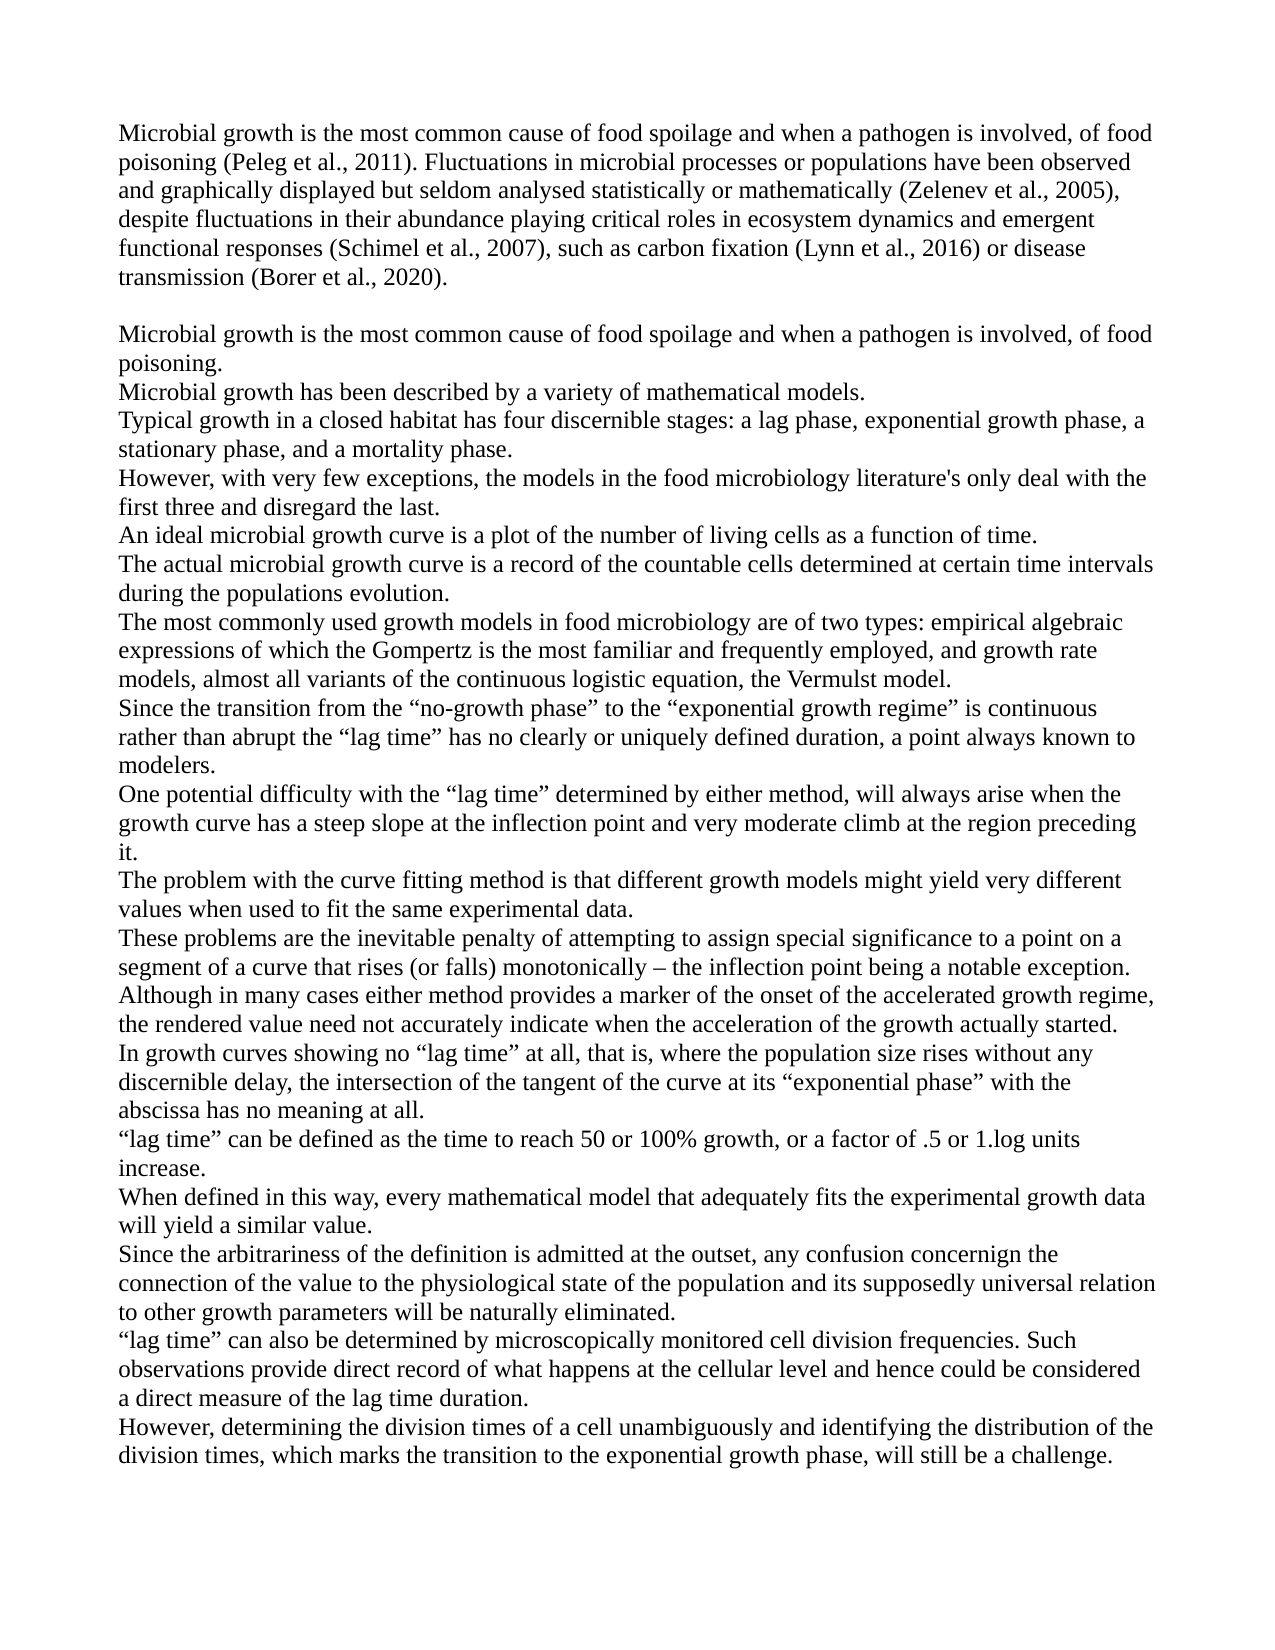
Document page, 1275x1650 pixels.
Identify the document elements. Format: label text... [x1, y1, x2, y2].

text In growth curves showing no “lag time” at all, that is, where the population size rises without any discernible delay, the intersection of the tangent of the curve at its “exponential phase” with the abscissa has no meaning at all. [118, 1038, 1157, 1124]
text “lag time” can be defined as the time to reach 50 or 100% growth, or a factor of .5 or 1.log units increase. [118, 1124, 1157, 1182]
text The problem with the curve fitting method is that different growth models might yield very different values when used to fit the same experimental data. [118, 866, 1157, 923]
text The actual microbial growth curve is a record of the countable cells determined at certain time intervals during the populations evolution. [118, 549, 1157, 607]
text Since the arbitrariness of the definition is admitted at the outset, any confusion concernign the connection of the value to the physiological state of the population and its supposedly universal relation to other growth parameters will be naturally eliminated. [118, 1239, 1157, 1326]
text However, determining the division times of a cell unambiguously and identifying the distribution of the division times, which marks the transition to the exponential growth phase, will still be a challenge. [118, 1412, 1157, 1469]
text An ideal microbial growth curve is a plot of the number of living cells as a function of time. [118, 521, 1157, 549]
text Although in many cases either method provides a marker of the onset of the accelerated growth regime, the rendered value need not accurately indicate when the acceleration of the growth actually started. [118, 981, 1157, 1038]
text When defined in this way, every mathematical model that adequately fits the experimental growth data will yield a similar value. [118, 1182, 1157, 1239]
text The most commonly used growth models in food microbiology are of two types: empirical algebraic expressions of which the Gompertz is the most familiar and frequently employed, and growth rate models, almost all variants of the continuous logistic equation, the Vermulst model. [118, 607, 1157, 693]
text One potential difficulty with the “lag time” determined by either method, will always arise when the growth curve has a steep slope at the inflection point and very moderate climb at the region preceding it. [118, 779, 1157, 866]
text Microbial growth is the most common cause of food spoilage and when a pathogen is involved, of food poisoning (Peleg et al., 2011). Fluctuations in microbial processes or populations have been observed and graphically displayed but seldom analysed statistically or mathematically (Zelenev et al., 2005), despite fluctuations in their abundance playing critical roles in ecosystem dynamics and emergent functional responses (Schimel et al., 2007), such as carbon fixation (Lynn et al., 2016) or disease transmission (Borer et al., 2020). [118, 118, 1157, 291]
text Microbial growth is the most common cause of food spoilage and when a pathogen is involved, of food poisoning. [118, 319, 1157, 377]
text “lag time” can also be determined by microscopically monitored cell division frequencies. Such observations provide direct record of what happens at the cellular level and hence could be considered a direct measure of the lag time duration. [118, 1326, 1157, 1412]
text Typical growth in a closed habitat has four discernible stages: a lag phase, exponential growth phase, a stationary phase, and a mortality phase. [118, 406, 1157, 463]
text Since the transition from the “no-growth phase” to the “exponential growth regime” is continuous rather than abrupt the “lag time” has no clearly or uniquely defined duration, a point always known to modelers. [118, 693, 1157, 779]
text However, with very few exceptions, the models in the food microbiology literature's only deal with the first three and disregard the last. [118, 463, 1157, 521]
text Microbial growth has been described by a variety of mathematical models. [118, 377, 1157, 406]
text These problems are the inevitable penalty of attempting to assign special significance to a point on a segment of a curve that rises (or falls) monotonically – the inflection point being a notable exception. [118, 923, 1157, 981]
